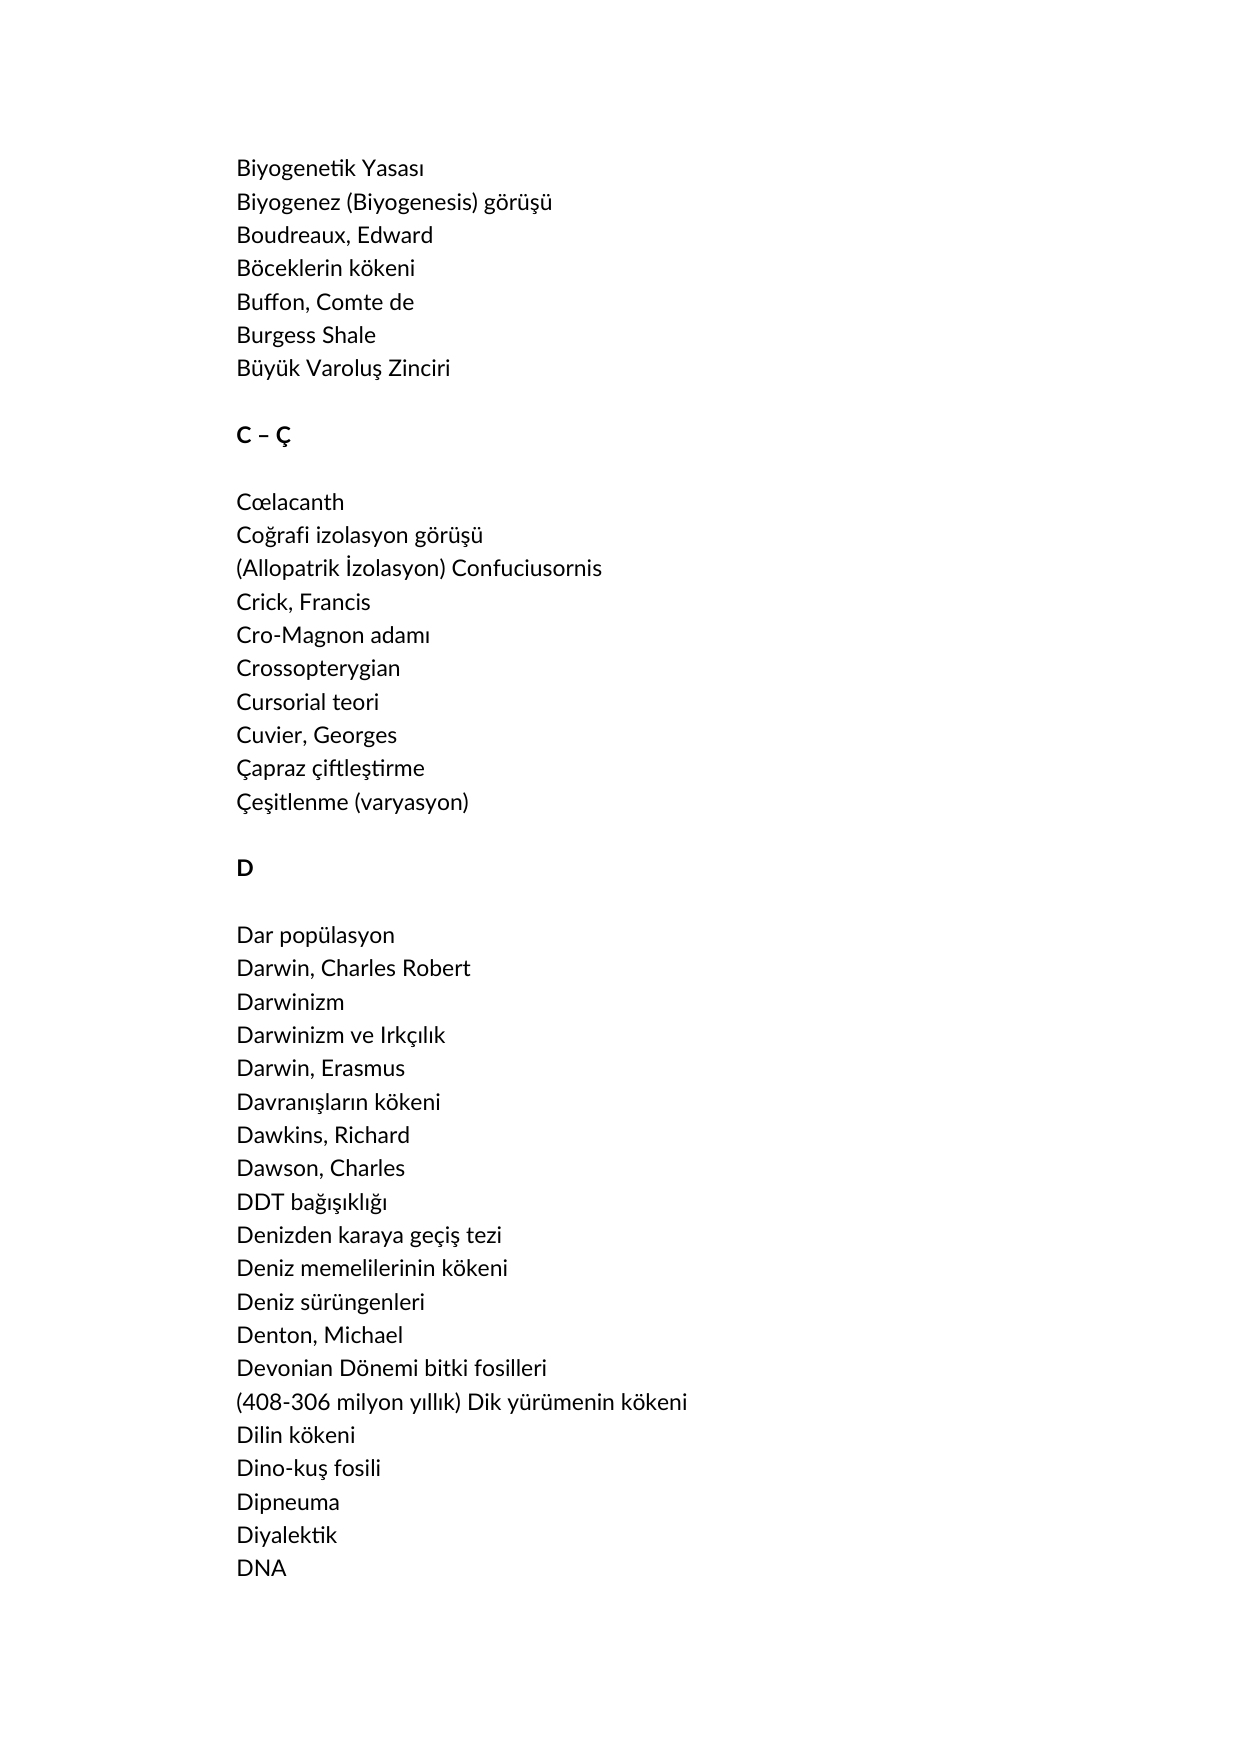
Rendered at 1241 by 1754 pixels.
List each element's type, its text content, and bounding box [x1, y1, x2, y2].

text (408-306 milyon yıllık) Dik yürümenin kökeni [177, 1383, 1075, 1417]
text Dawson, Charles [177, 1150, 1075, 1183]
text Biyogenez (Biyogenesis) görüşü [177, 183, 1075, 217]
text Burgess Shale [177, 317, 1075, 350]
text Darwin, Charles Robert [177, 950, 1075, 983]
text C – Ç [177, 417, 1075, 450]
text Buffon, Comte de [177, 283, 1075, 317]
text Deniz sürüngenleri [177, 1283, 1075, 1317]
text Cro-Magnon adamı [177, 617, 1075, 650]
text DDT bağışıklığı [177, 1183, 1075, 1217]
text Denton, Michael [177, 1317, 1075, 1350]
text Dino-kuş fosili [177, 1450, 1075, 1483]
text Dar popülasyon [177, 917, 1075, 950]
text Devonian Dönemi bitki fosilleri [177, 1350, 1075, 1383]
text Darwinizm [177, 983, 1075, 1017]
text Darwinizm ve Irkçılık [177, 1017, 1075, 1050]
text Cœlacanth [177, 483, 1075, 517]
text Boudreaux, Edward [177, 217, 1075, 250]
text Crossopterygian [177, 650, 1075, 683]
text Cuvier, Georges [177, 717, 1075, 750]
text Coğrafi izolasyon görüşü [177, 517, 1075, 550]
text Dipneuma [177, 1483, 1075, 1517]
text Dilin kökeni [177, 1417, 1075, 1450]
text Denizden karaya geçiş tezi [177, 1217, 1075, 1250]
text (Allopatrik İzolasyon) Confuciusornis [177, 550, 1075, 583]
text DNA [177, 1550, 1075, 1583]
text Davranışların kökeni [177, 1083, 1075, 1117]
text Büyük Varoluş Zinciri [177, 350, 1075, 383]
text Dawkins, Richard [177, 1117, 1075, 1150]
text Crick, Francis [177, 583, 1075, 617]
text Diyalektik [177, 1517, 1075, 1550]
text Çapraz çiftleştirme [177, 750, 1075, 783]
text D [177, 850, 1075, 883]
text Deniz memelilerinin kökeni [177, 1250, 1075, 1283]
text Cursorial teori [177, 683, 1075, 717]
text Çeşitlenme (varyasyon) [177, 783, 1075, 817]
text Böceklerin kökeni [177, 250, 1075, 283]
text Biyogenetik Yasası [177, 150, 1075, 183]
text Darwin, Erasmus [177, 1050, 1075, 1083]
